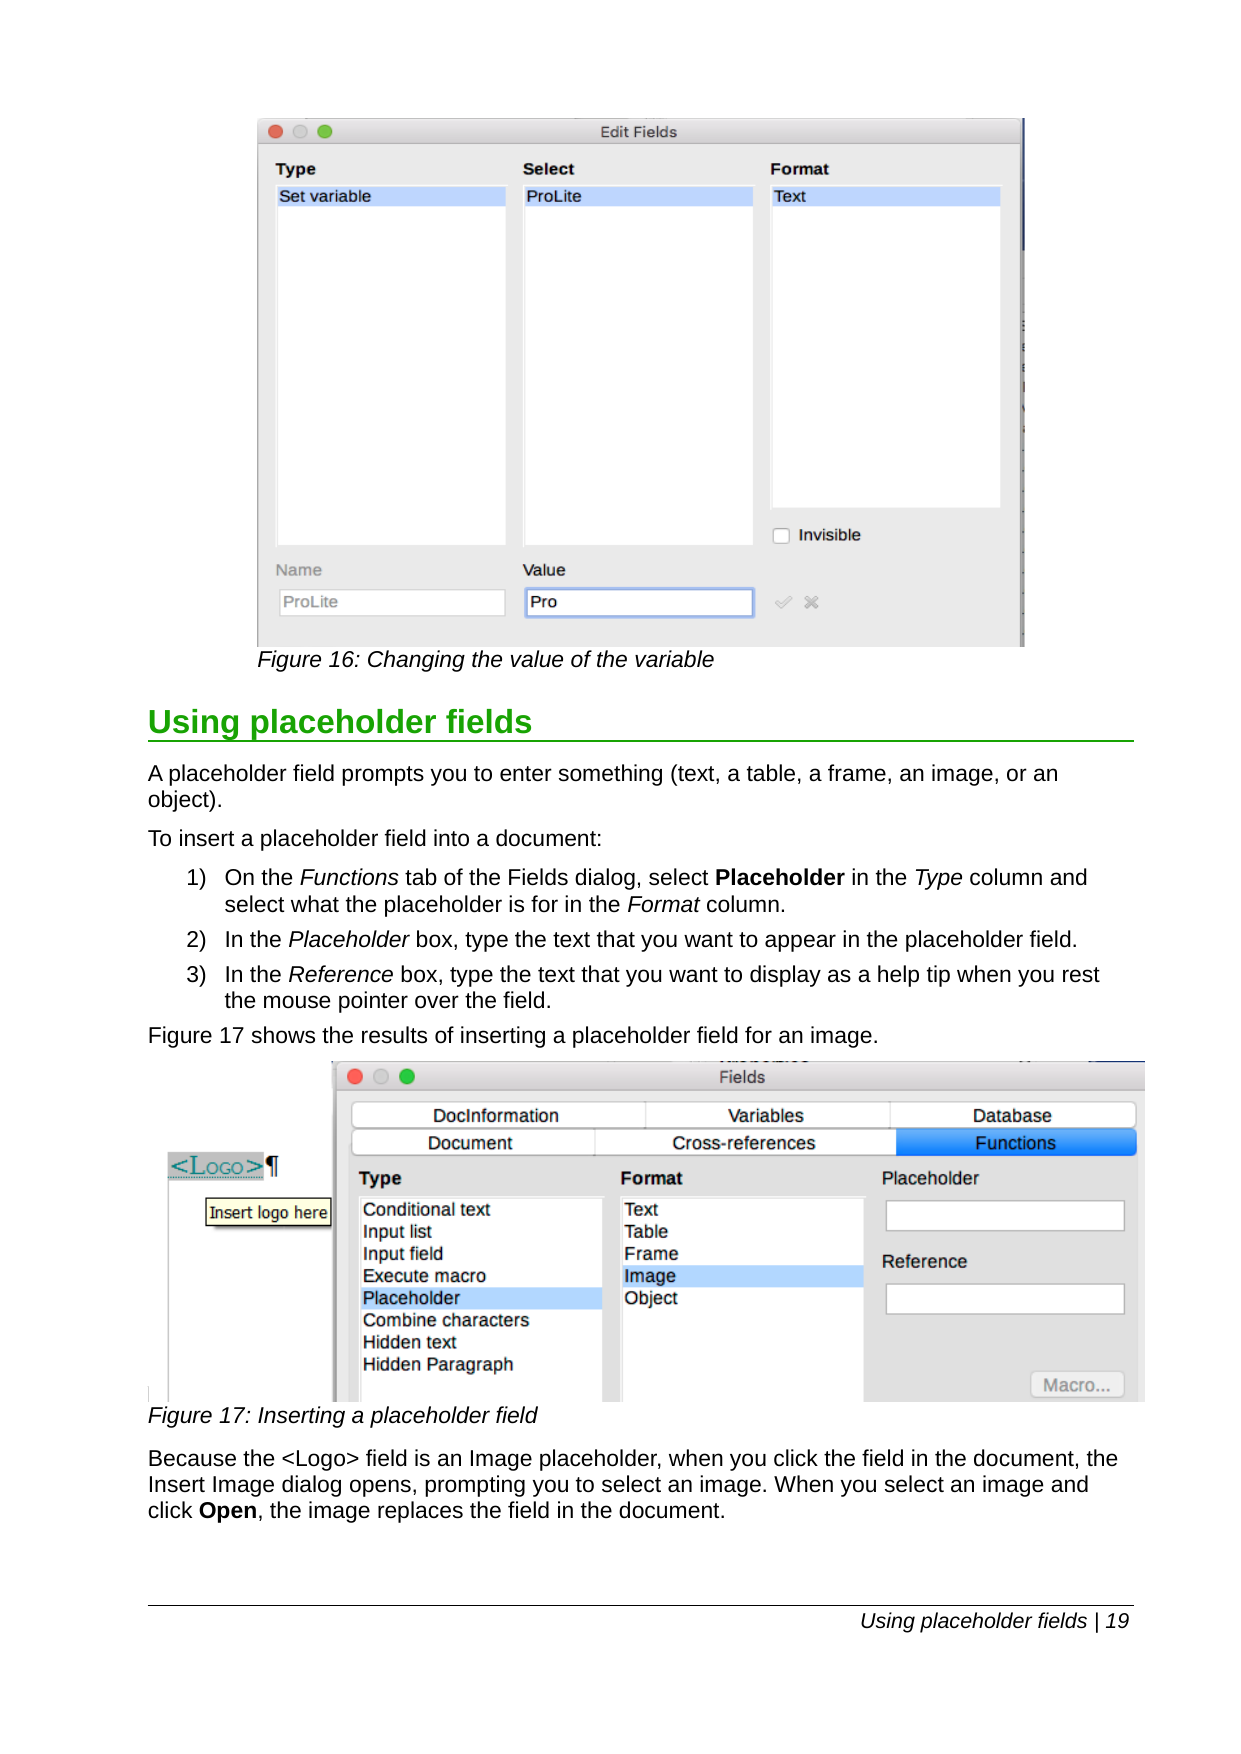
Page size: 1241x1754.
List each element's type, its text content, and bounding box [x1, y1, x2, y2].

text A placeholder field prompts you to enter something (text, a table, a frame, an image, or an object). [148, 760, 1134, 813]
list In the Placeholder box, type the text that you want to appear in the placeholder field. [207, 926, 1134, 952]
list In the Reference box, type the text that you want to display as a help tip when you rest the mouse pointer over the field. [207, 961, 1134, 1014]
text Figure 17 shows the results of inserting a placeholder field for an image. [148, 1022, 1134, 1049]
text Figure 16: Changing the value of the variable [257, 647, 1025, 672]
list To insert a placeholder field into a document: [148, 825, 1134, 852]
picture [147, 1061, 1145, 1402]
text Figure 17: Inserting a placeholder field [148, 1402, 1145, 1428]
picture [257, 118, 1025, 647]
list On the Functions tab of the Fields dialog, select Placeholder in the Type column and select what the placeholder is for in the Format column. [207, 864, 1134, 917]
text Because the <Logo> field is an Image placeholder, when you click the field in the document, the Insert Image dialog opens, prompting you to select an image. When you select an image and click Open, the image replaces the field in the document. [148, 1444, 1134, 1524]
subtitle Using placeholder fields [148, 702, 1134, 740]
